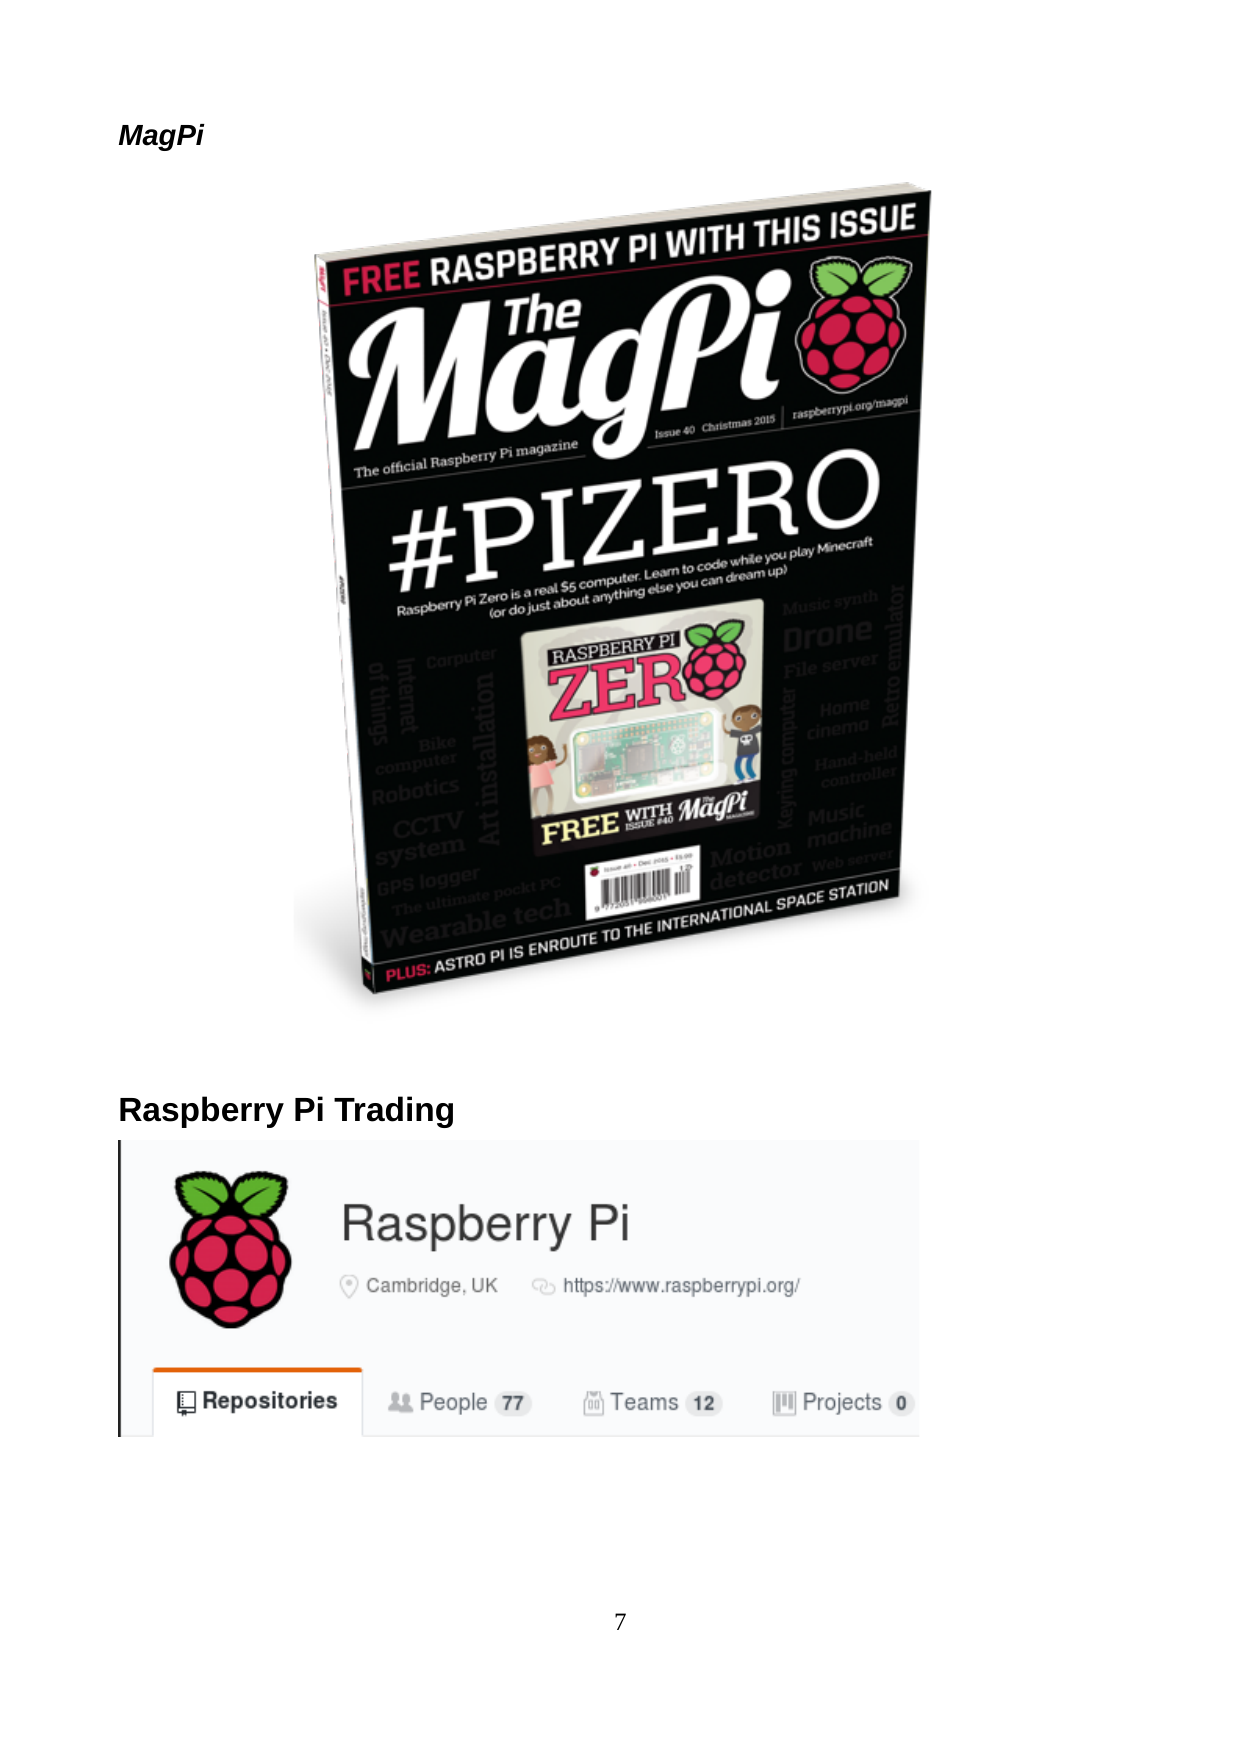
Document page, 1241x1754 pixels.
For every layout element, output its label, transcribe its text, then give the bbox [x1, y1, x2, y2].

subtitle Raspberry Pi Trading [118, 1090, 1122, 1128]
subtitle MagPi [118, 118, 1122, 152]
